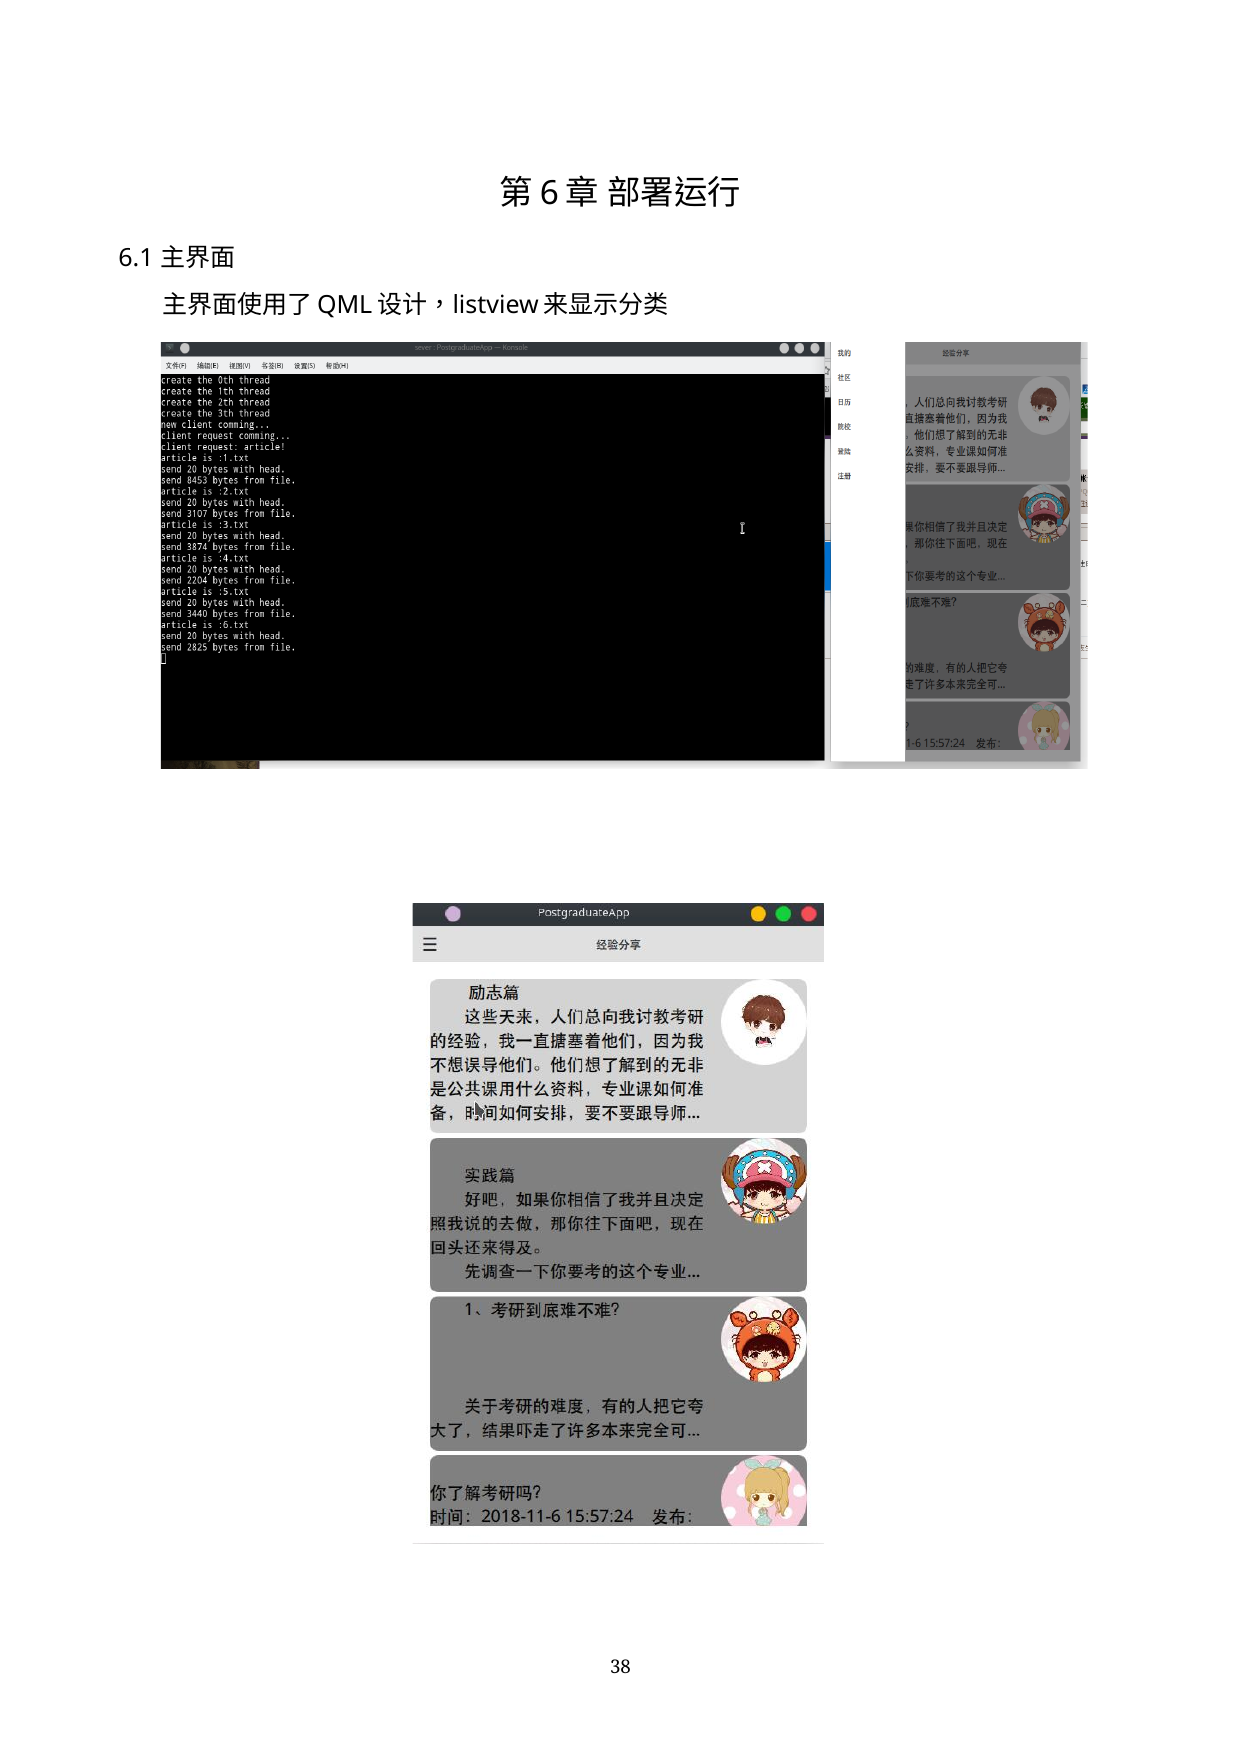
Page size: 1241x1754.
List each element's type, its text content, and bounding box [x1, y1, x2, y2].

subtitle 6.1 主界面 [58, 240, 1122, 274]
subtitle 第6章 部署运行 [58, 169, 1122, 214]
picture [412, 903, 824, 1544]
picture [160, 342, 1088, 769]
text 主界面使用了QML设计，listview来显示分类 [58, 287, 1122, 321]
